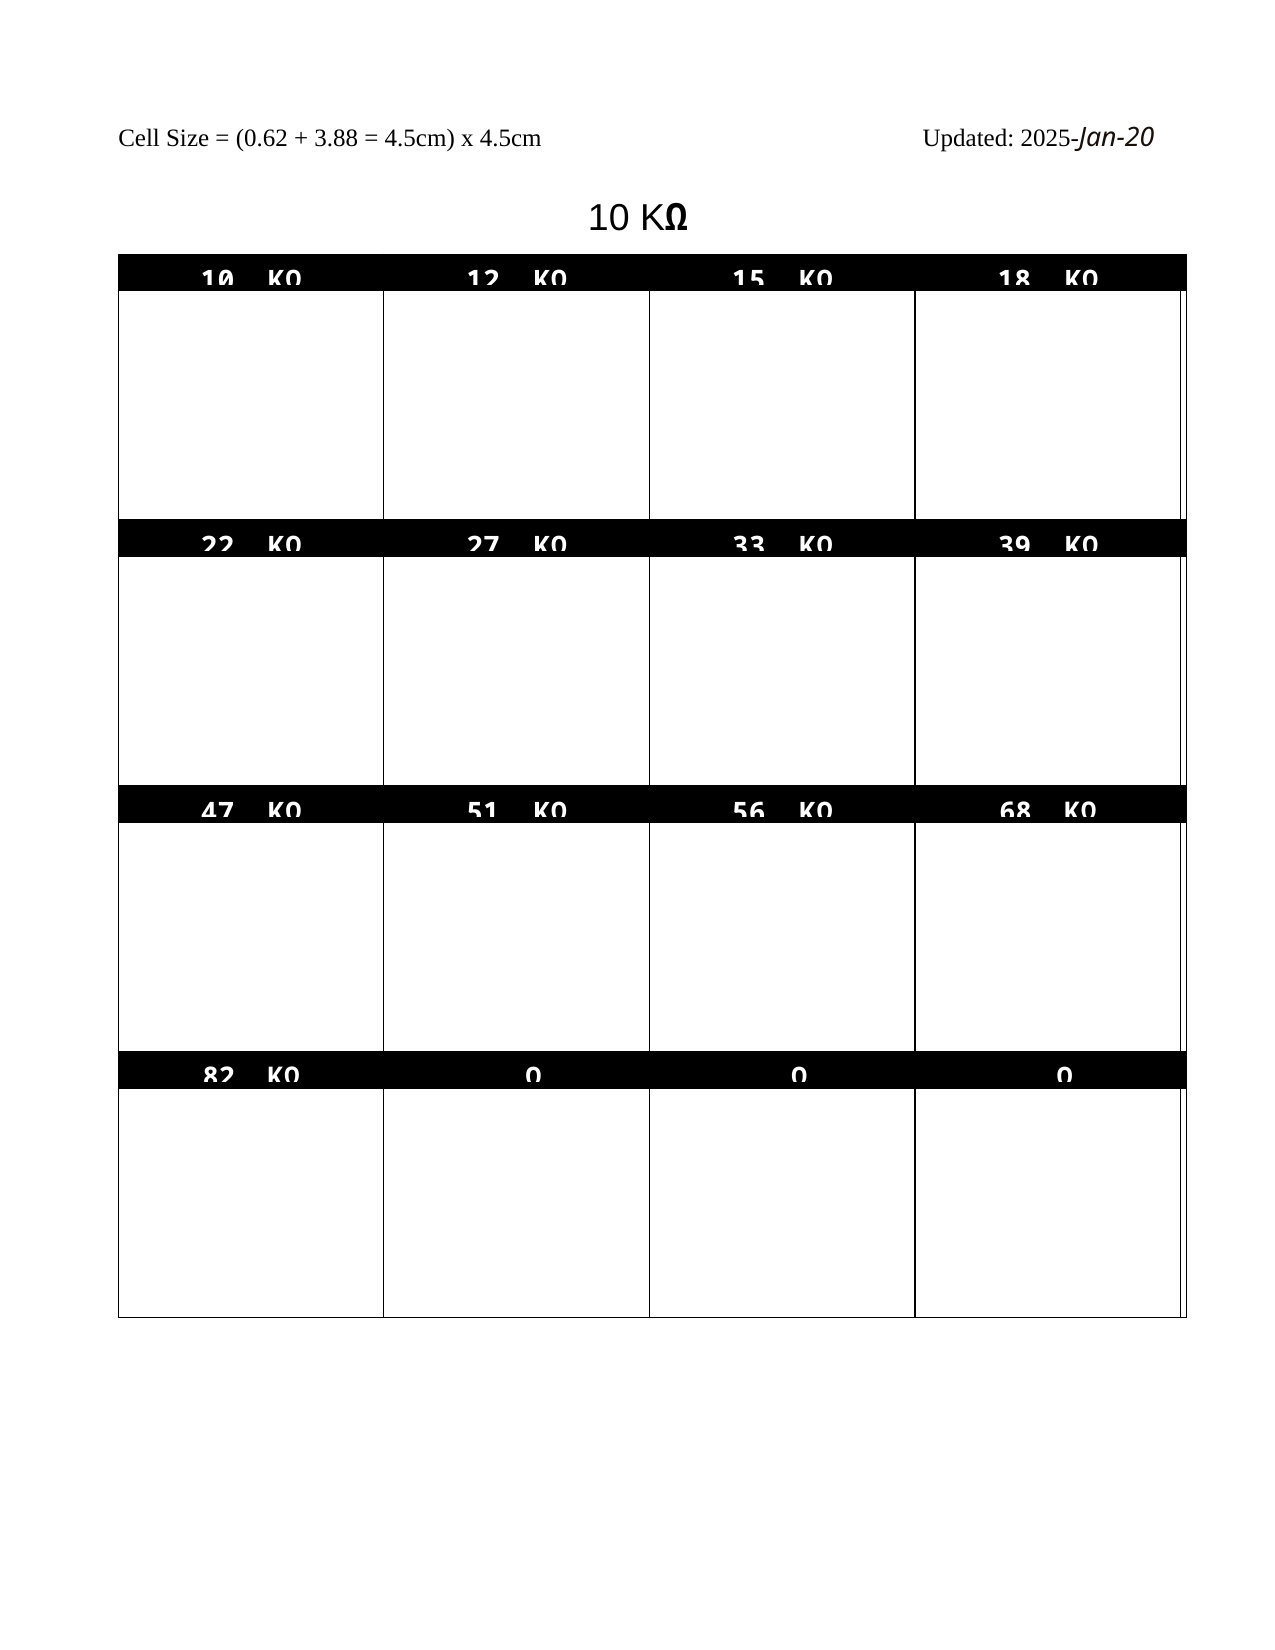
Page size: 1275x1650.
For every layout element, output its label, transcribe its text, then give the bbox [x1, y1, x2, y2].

table_cell 68 KΩ [916, 786, 1180, 822]
table_cell [1181, 823, 1186, 1051]
table_cell [119, 823, 383, 1051]
table_cell 51 KΩ [384, 786, 649, 822]
table_cell Ω [916, 1052, 1180, 1088]
table_cell [916, 823, 1180, 1051]
table_cell 39 KΩ [916, 520, 1180, 556]
table_cell [916, 1089, 1180, 1317]
table_header 18 KΩ [916, 255, 1180, 290]
table_cell [119, 1089, 383, 1317]
table_cell 82 KΩ [119, 1052, 383, 1088]
table_cell [384, 291, 649, 519]
table_cell [1181, 786, 1186, 822]
table_cell 56 KΩ [650, 786, 914, 822]
table_cell [384, 557, 649, 785]
table_cell [916, 557, 1180, 785]
table_cell [1181, 557, 1186, 785]
table_cell [1181, 291, 1186, 519]
table_header 15 KΩ [650, 255, 914, 290]
table_cell 47 KΩ [119, 786, 383, 822]
table_header 12 KΩ [384, 255, 649, 290]
table_cell [119, 557, 383, 785]
table_cell 33 KΩ [650, 520, 914, 556]
table_cell [1181, 520, 1186, 556]
table_cell Ω [384, 1052, 649, 1088]
table_cell [384, 1089, 649, 1317]
table_cell [119, 291, 383, 519]
table_cell 27 KΩ [384, 520, 649, 556]
table_cell [1181, 1089, 1186, 1317]
table_cell [650, 291, 914, 519]
table_cell 22 KΩ [119, 520, 383, 556]
table_header 10 KΩ [119, 255, 383, 290]
table_cell [916, 291, 1180, 519]
table_header [1181, 255, 1186, 290]
table_cell [384, 823, 649, 1051]
subtitle 10 KΩ [118, 190, 1157, 241]
table_cell Ω [650, 1052, 914, 1088]
table_cell [650, 1089, 914, 1317]
table_cell [650, 557, 914, 785]
table_cell [650, 823, 914, 1051]
table_cell [1181, 1052, 1186, 1088]
